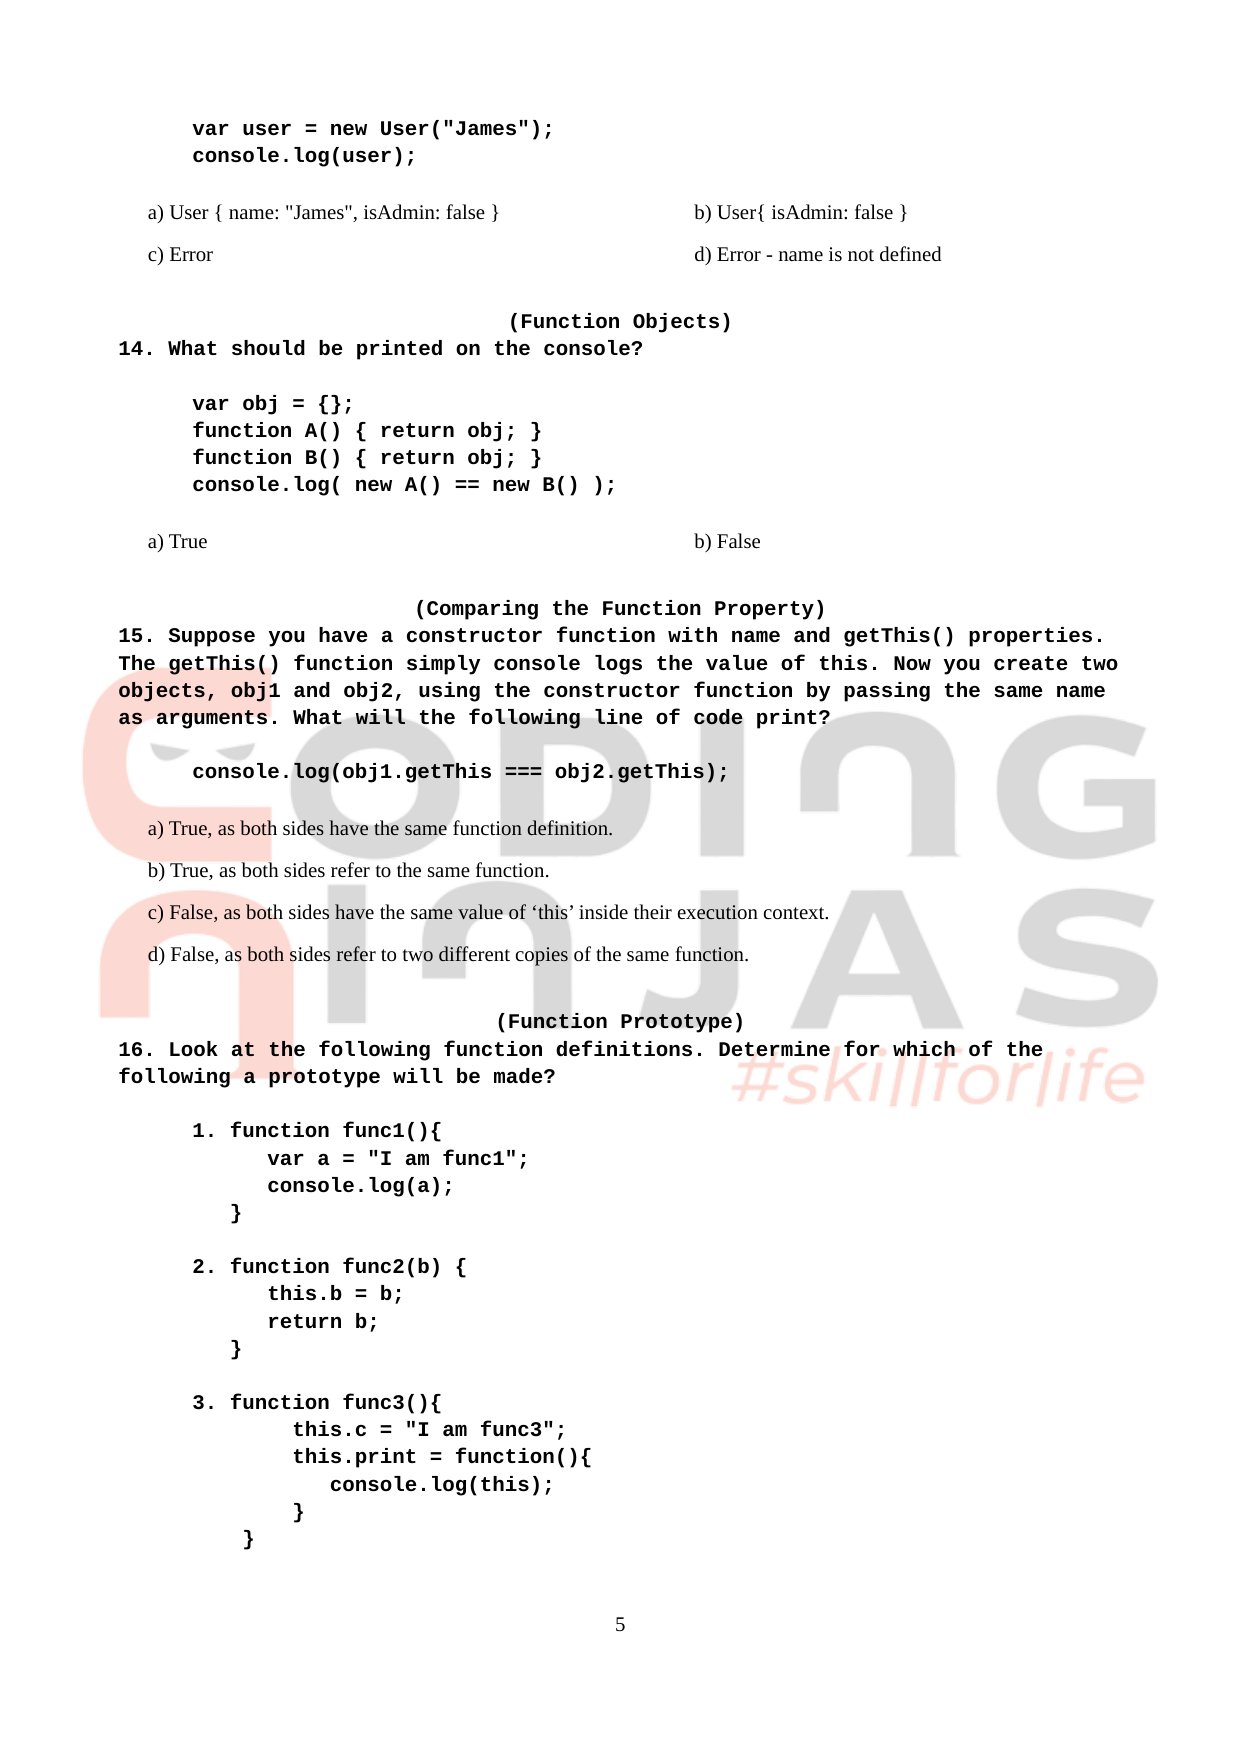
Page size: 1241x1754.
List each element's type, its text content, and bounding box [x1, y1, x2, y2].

text (Comparing the Function Property) [118, 598, 1122, 622]
text var user = new User("James"); [192, 118, 1122, 142]
text (Function Prototype) [118, 1012, 1122, 1035]
text } [192, 1528, 1122, 1552]
text this.b = b; [192, 1283, 1122, 1307]
text 2. function func2(b) { [192, 1256, 1122, 1280]
text d) False, as both sides refer to two different copies of the same function. [148, 942, 1122, 966]
text this.print = function(){ [192, 1447, 1122, 1470]
text b) True, as both sides refer to the same function. [148, 858, 1122, 882]
text } [192, 1338, 1122, 1361]
text console.log( new A() == new B() ); [192, 474, 1122, 498]
text a) User { name: "James", isAdmin: false } b) User{ isAdmin: false } [148, 200, 1122, 224]
text c) Error d) Error - name is not defined [148, 242, 1122, 266]
text function B() { return obj; } [192, 447, 1122, 471]
text this.c = "I am func3"; [192, 1419, 1122, 1443]
text console.log(a); [192, 1175, 1122, 1198]
text } [192, 1501, 1122, 1524]
text c) False, as both sides have the same value of ‘this’ inside their execution context. [148, 900, 1122, 924]
text function A() { return obj; } [192, 420, 1122, 444]
text var a = "I am func1"; [192, 1147, 1122, 1171]
text a) True b) False [148, 529, 1122, 553]
text var obj = {}; [192, 393, 1122, 416]
text a) True, as both sides have the same function definition. [148, 816, 1122, 840]
text 16. Look at the following function definitions. Determine for which of the following a prototype will be made? [118, 1039, 1122, 1089]
text console.log(user); [192, 145, 1122, 169]
text 15. Suppose you have a constructor function with name and getThis() properties. The getThis() function simply console logs the value of this. Now you create two objects, obj1 and obj2, using the constructor function by passing the same name as arguments. What will the following line of code print? [118, 625, 1122, 731]
text 1. function func1(){ [192, 1120, 1122, 1144]
text } [192, 1202, 1122, 1226]
text console.log(obj1.getThis === obj2.getThis); [192, 761, 1122, 785]
text console.log(this); [192, 1474, 1122, 1497]
text 14. What should be printed on the console? [118, 338, 1122, 362]
text (Function Objects) [118, 311, 1122, 335]
text return b; [192, 1311, 1122, 1334]
text 3. function func3(){ [192, 1392, 1122, 1416]
